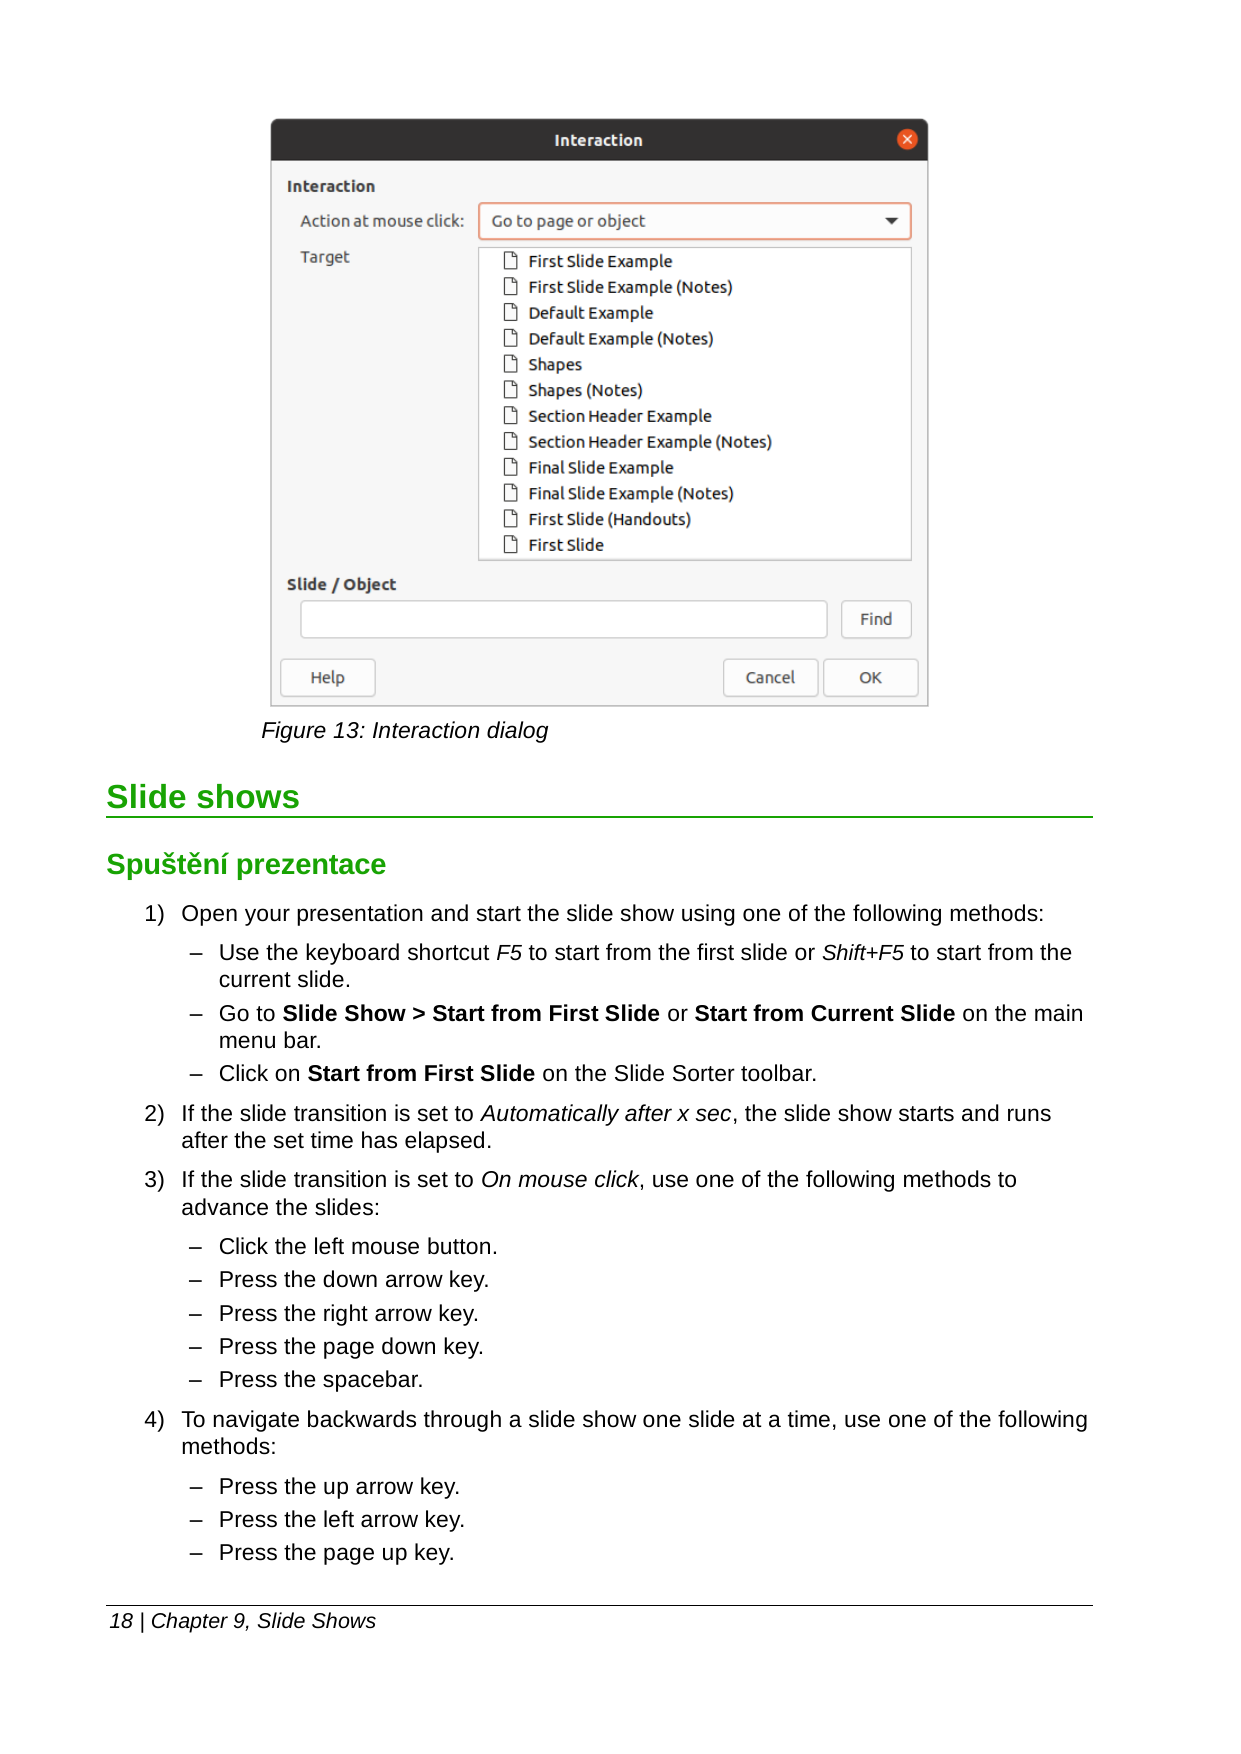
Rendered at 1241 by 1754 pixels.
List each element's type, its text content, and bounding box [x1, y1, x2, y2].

list Press the spacebar. [189, 1366, 1093, 1393]
subtitle Slide shows [106, 777, 1093, 816]
picture [261, 118, 938, 717]
list Press the left arrow key. [189, 1505, 1093, 1532]
list Press the right arrow key. [189, 1299, 1093, 1326]
list Press the page down key. [189, 1332, 1093, 1359]
list Open your presentation and start the slide show using one of the following methods: [164, 899, 1093, 926]
list Press the page up key. [189, 1539, 1093, 1566]
list Press the down arrow key. [189, 1266, 1093, 1293]
list To navigate backwards through a slide show one slide at a time, use one of the following methods: [164, 1405, 1093, 1459]
list If the slide transition is set to Automatically after x sec, the slide show starts and runs after the set time has elapsed. [164, 1099, 1093, 1153]
list Press the up arrow key. [189, 1472, 1093, 1499]
subtitle Spuštění prezentace [106, 847, 1093, 880]
list Go to Slide Show > Start from First Slide or Start from Current Slide on the main menu bar. [189, 999, 1093, 1053]
list Use the keyboard shortcut F5 to start from the first slide or Shift+F5 to start from the current slide. [189, 939, 1093, 993]
list Click the left mouse button. [189, 1232, 1093, 1259]
text Figure 13: Interaction dialog [261, 717, 938, 744]
list Click on Start from First Slide on the Slide Sorter toolbar. [189, 1059, 1093, 1087]
list If the slide transition is set to On mouse click, use one of the following methods to advance the slides: [164, 1166, 1093, 1220]
